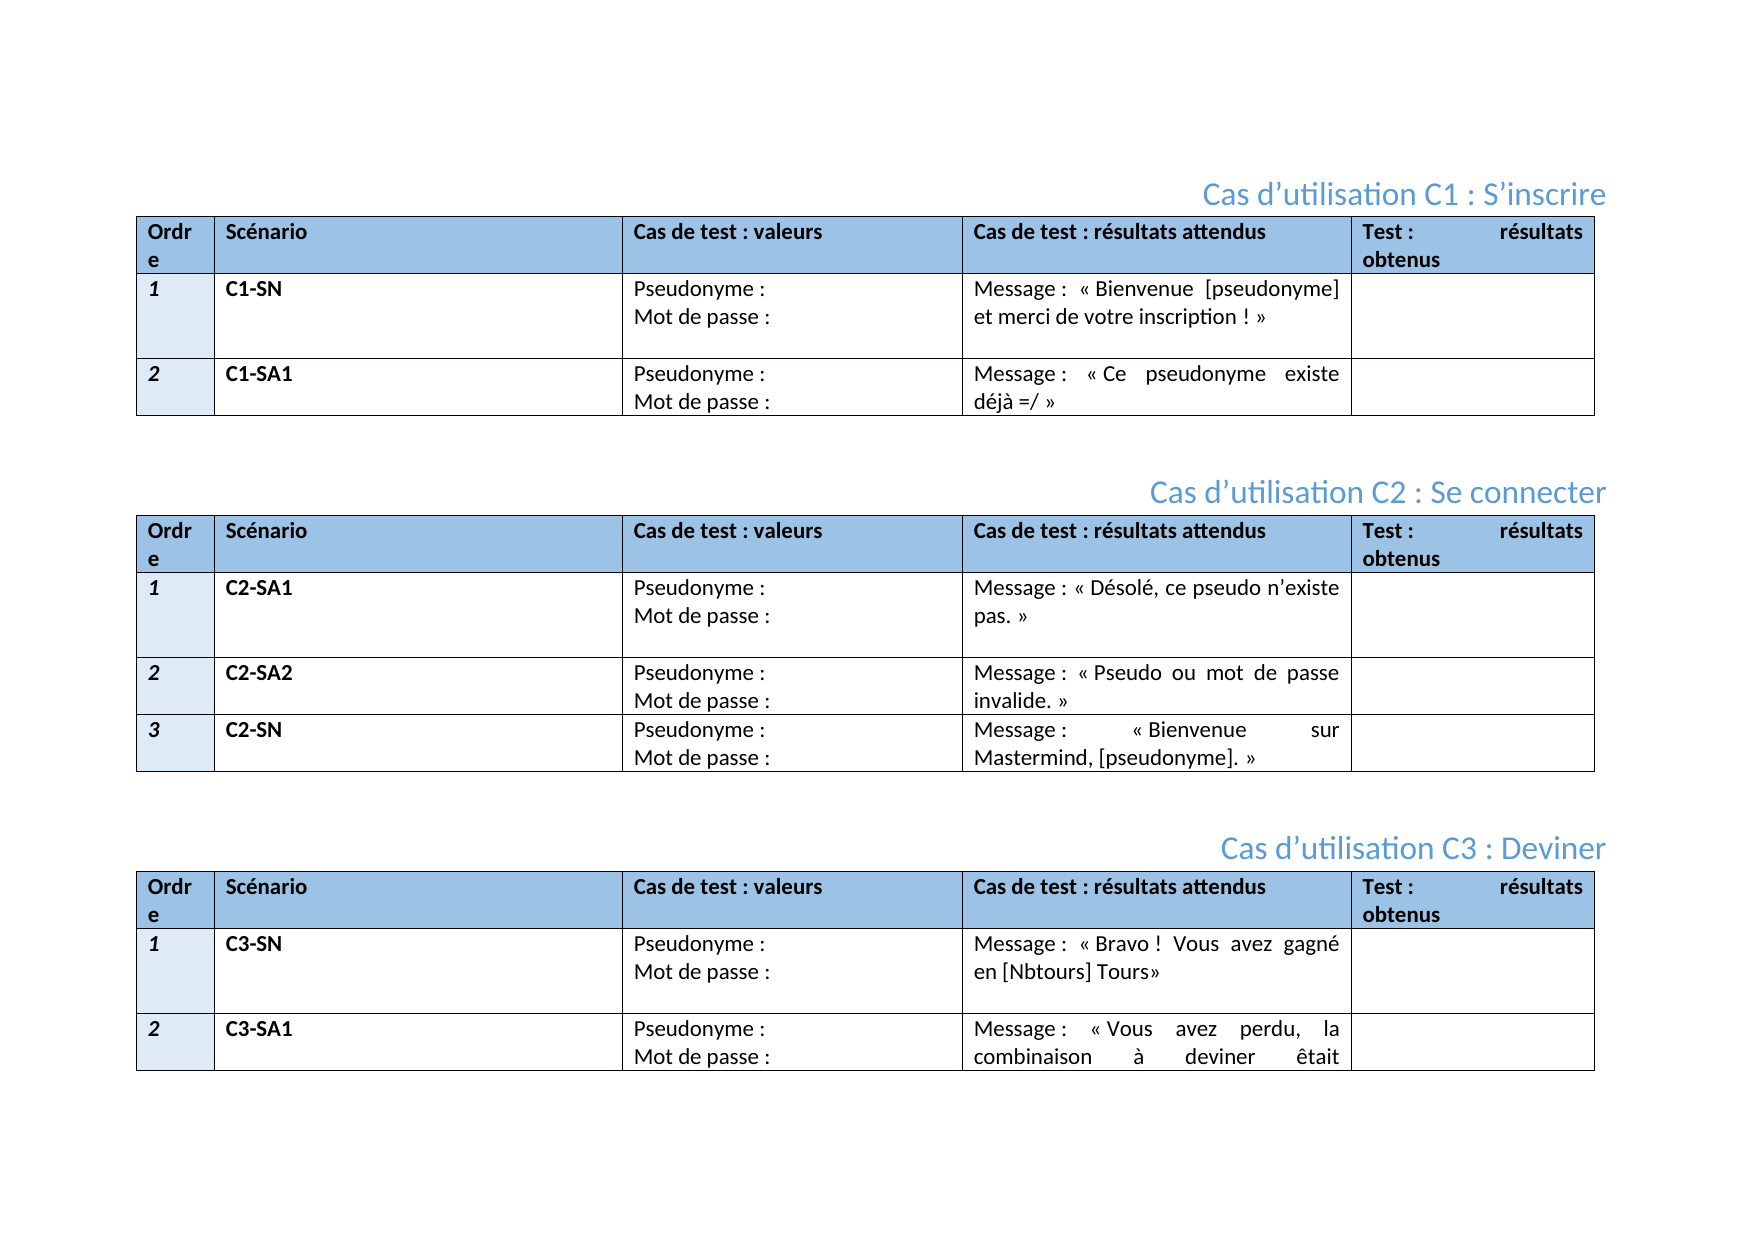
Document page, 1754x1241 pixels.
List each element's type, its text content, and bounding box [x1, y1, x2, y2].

table_cell Message : « Pseudo ou mot de passe invalide. » [963, 658, 1351, 714]
table_header Test : résultats obtenus [1352, 516, 1594, 572]
table_header Test : résultats obtenus [1352, 217, 1594, 273]
table_header Test : résultats obtenus [1352, 872, 1594, 928]
table_header Cas de test : résultats attendus [963, 872, 1351, 928]
table_cell C3-SA1 [215, 1014, 622, 1070]
table_cell Pseudonyme : Mot de passe : [623, 658, 962, 714]
table_header Cas de test : valeurs [623, 516, 962, 572]
table_cell [1352, 929, 1594, 1013]
table_header Ordre [137, 872, 214, 928]
table_cell Message : « Ce pseudonyme existe déjà =/ » [963, 359, 1351, 415]
table_cell Pseudonyme : Mot de passe : [623, 929, 962, 1013]
table_header Scénario [215, 872, 622, 928]
table_cell [1352, 1014, 1594, 1070]
table_cell C2-SN [215, 715, 622, 771]
table_cell C3-SN [215, 929, 622, 1013]
table_header Ordre [137, 516, 214, 572]
table_cell [1352, 715, 1594, 771]
table_header Cas de test : valeurs [623, 872, 962, 928]
table_cell Message : « Bienvenue sur Mastermind, [pseudonyme]. » [963, 715, 1351, 771]
table_header Cas de test : valeurs [623, 217, 962, 273]
table_cell 2 [137, 1014, 214, 1070]
table_cell 2 [137, 658, 214, 714]
table_cell Message : « Bienvenue [pseudonyme] et merci de votre inscription ! » [963, 274, 1351, 358]
table_cell Message : « Désolé, ce pseudo n’existe pas. » [963, 573, 1351, 657]
table_cell Message : « Bravo ! Vous avez gagné en [Nbtours] Tours» [963, 929, 1351, 1013]
table_cell 2 [137, 359, 214, 415]
table_cell [1352, 359, 1594, 415]
subtitle Cas d’utilisation C2 : Se connecter [148, 471, 1606, 512]
table_header Cas de test : résultats attendus [963, 217, 1351, 273]
table_cell 3 [137, 715, 214, 771]
table_cell Pseudonyme : Mot de passe : [623, 359, 962, 415]
table_cell C2-SA1 [215, 573, 622, 657]
table_cell Pseudonyme : Mot de passe : [623, 274, 962, 358]
subtitle Cas d’utilisation C3 : Deviner [148, 827, 1606, 868]
table_cell 1 [137, 929, 214, 1013]
table_cell 1 [137, 274, 214, 358]
table_cell C1-SN [215, 274, 622, 358]
table_cell C1-SA1 [215, 359, 622, 415]
table_cell 1 [137, 573, 214, 657]
table_header Ordre [137, 217, 214, 273]
table_cell [1352, 573, 1594, 657]
table_cell Pseudonyme : Mot de passe : [623, 573, 962, 657]
subtitle Cas d’utilisation C1 : S’inscrire [148, 173, 1606, 213]
table_cell [1352, 658, 1594, 714]
table_cell Pseudonyme : Mot de passe : [623, 715, 962, 771]
table_cell Pseudonyme : Mot de passe : [623, 1014, 962, 1070]
table_cell Message : « Vous avez perdu, la combinaison à deviner êtait [963, 1014, 1351, 1070]
table_header Scénario [215, 217, 622, 273]
table_cell C2-SA2 [215, 658, 622, 714]
table_cell [1352, 274, 1594, 358]
table_header Scénario [215, 516, 622, 572]
table_header Cas de test : résultats attendus [963, 516, 1351, 572]
